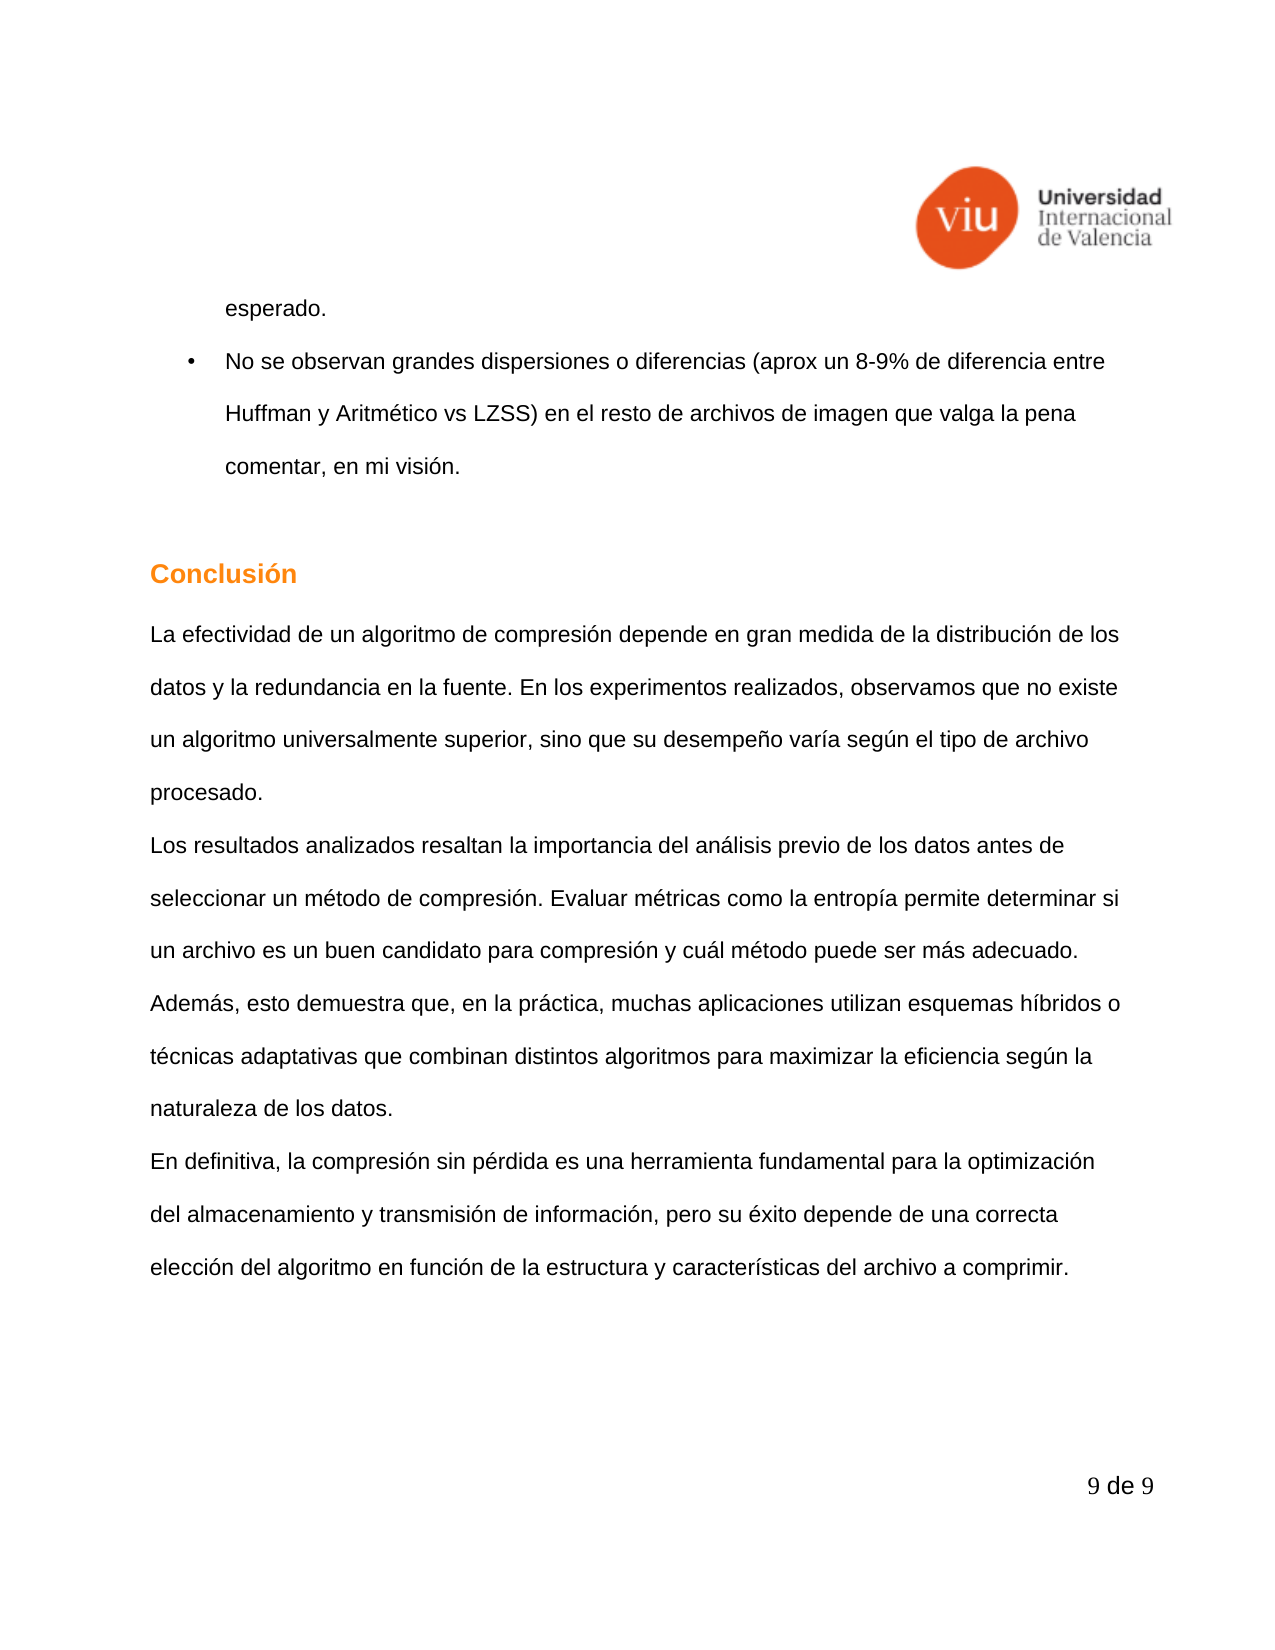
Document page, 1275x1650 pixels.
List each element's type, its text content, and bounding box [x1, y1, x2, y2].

list esperado. [187, 295, 1125, 321]
list No se observan grandes dispersiones o diferencias (aprox un 8-9% de diferencia entre Huffman y Aritmético vs LZSS) en el resto de archivos de imagen que valga la pena comentar, en mi visión. [187, 348, 1125, 479]
text Conclusión [150, 558, 1125, 590]
picture [913, 162, 1175, 274]
text En definitiva, la compresión sin pérdida es una herramienta fundamental para la optimización del almacenamiento y transmisión de información, pero su éxito depende de una correcta elección del algoritmo en función de la estructura y características del archivo a comprimir. [150, 1148, 1125, 1280]
text La efectividad de un algoritmo de compresión depende en gran medida de la distribución de los datos y la redundancia en la fuente. En los experimentos realizados, observamos que no existe un algoritmo universalmente superior, sino que su desempeño varía según el tipo de archivo procesado. [150, 621, 1125, 806]
text Los resultados analizados resaltan la importancia del análisis previo de los datos antes de seleccionar un método de compresión. Evaluar métricas como la entropía permite determinar si un archivo es un buen candidato para compresión y cuál método puede ser más adecuado. Además, esto demuestra que, en la práctica, muchas aplicaciones utilizan esquemas híbridos o técnicas adaptativas que combinan distintos algoritmos para maximizar la eficiencia según la naturaleza de los datos. [150, 832, 1125, 1122]
